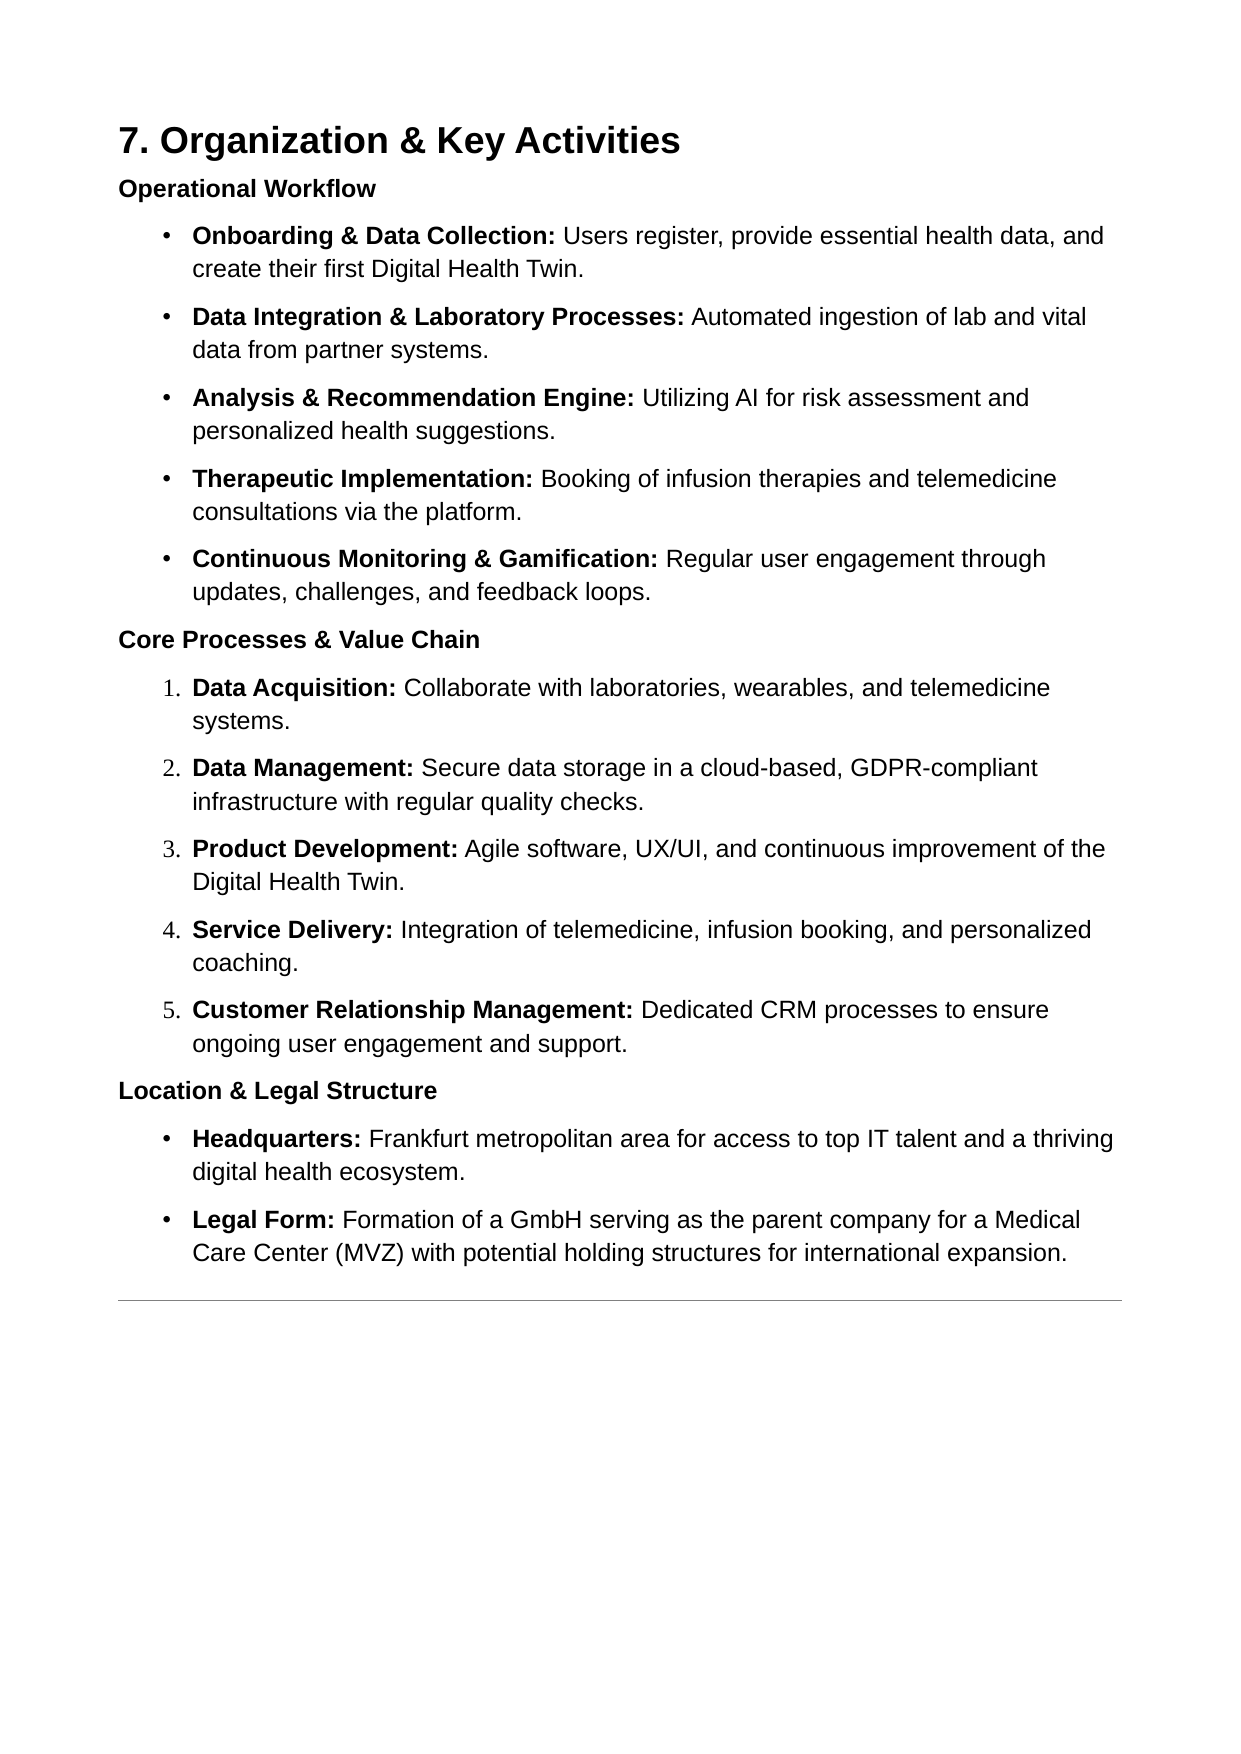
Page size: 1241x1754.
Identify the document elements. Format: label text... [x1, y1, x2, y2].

list Analysis & Recommendation Engine: Utilizing AI for risk assessment and personalized health suggestions. [162, 383, 1122, 445]
list Headquarters: Frankfurt metropolitan area for access to top IT talent and a thriving digital health ecosystem. [162, 1124, 1122, 1186]
text Core Processes & Value Chain [118, 625, 1122, 654]
subtitle 7. Organization & Key Activities [118, 118, 1122, 161]
text Operational Workflow [118, 174, 1122, 202]
list Product Development: Agile software, UX/UI, and continuous improvement of the Digital Health Twin. [162, 834, 1122, 896]
list Therapeutic Implementation: Booking of infusion therapies and telemedicine consultations via the platform. [162, 463, 1122, 525]
list Data Management: Secure data storage in a cloud-based, GDPR-compliant infrastructure with regular quality checks. [162, 753, 1122, 815]
list Customer Relationship Management: Dedicated CRM processes to ensure ongoing user engagement and support. [162, 996, 1122, 1057]
list Onboarding & Data Collection: Users register, provide essential health data, and create their first Digital Health Twin. [162, 221, 1122, 283]
list Legal Form: Formation of a GmbH serving as the parent company for a Medical Care Center (MVZ) with potential holding structures for international expansion. [162, 1204, 1122, 1266]
list Service Delivery: Integration of telemedicine, infusion booking, and personalized coaching. [162, 915, 1122, 977]
text Location & Legal Structure [118, 1076, 1122, 1105]
list Data Integration & Laboratory Processes: Automated ingestion of lab and vital data from partner systems. [162, 302, 1122, 364]
list Data Acquisition: Collaborate with laboratories, wearables, and telemedicine systems. [162, 673, 1122, 734]
list Continuous Monitoring & Gamification: Regular user engagement through updates, challenges, and feedback loops. [162, 544, 1122, 606]
